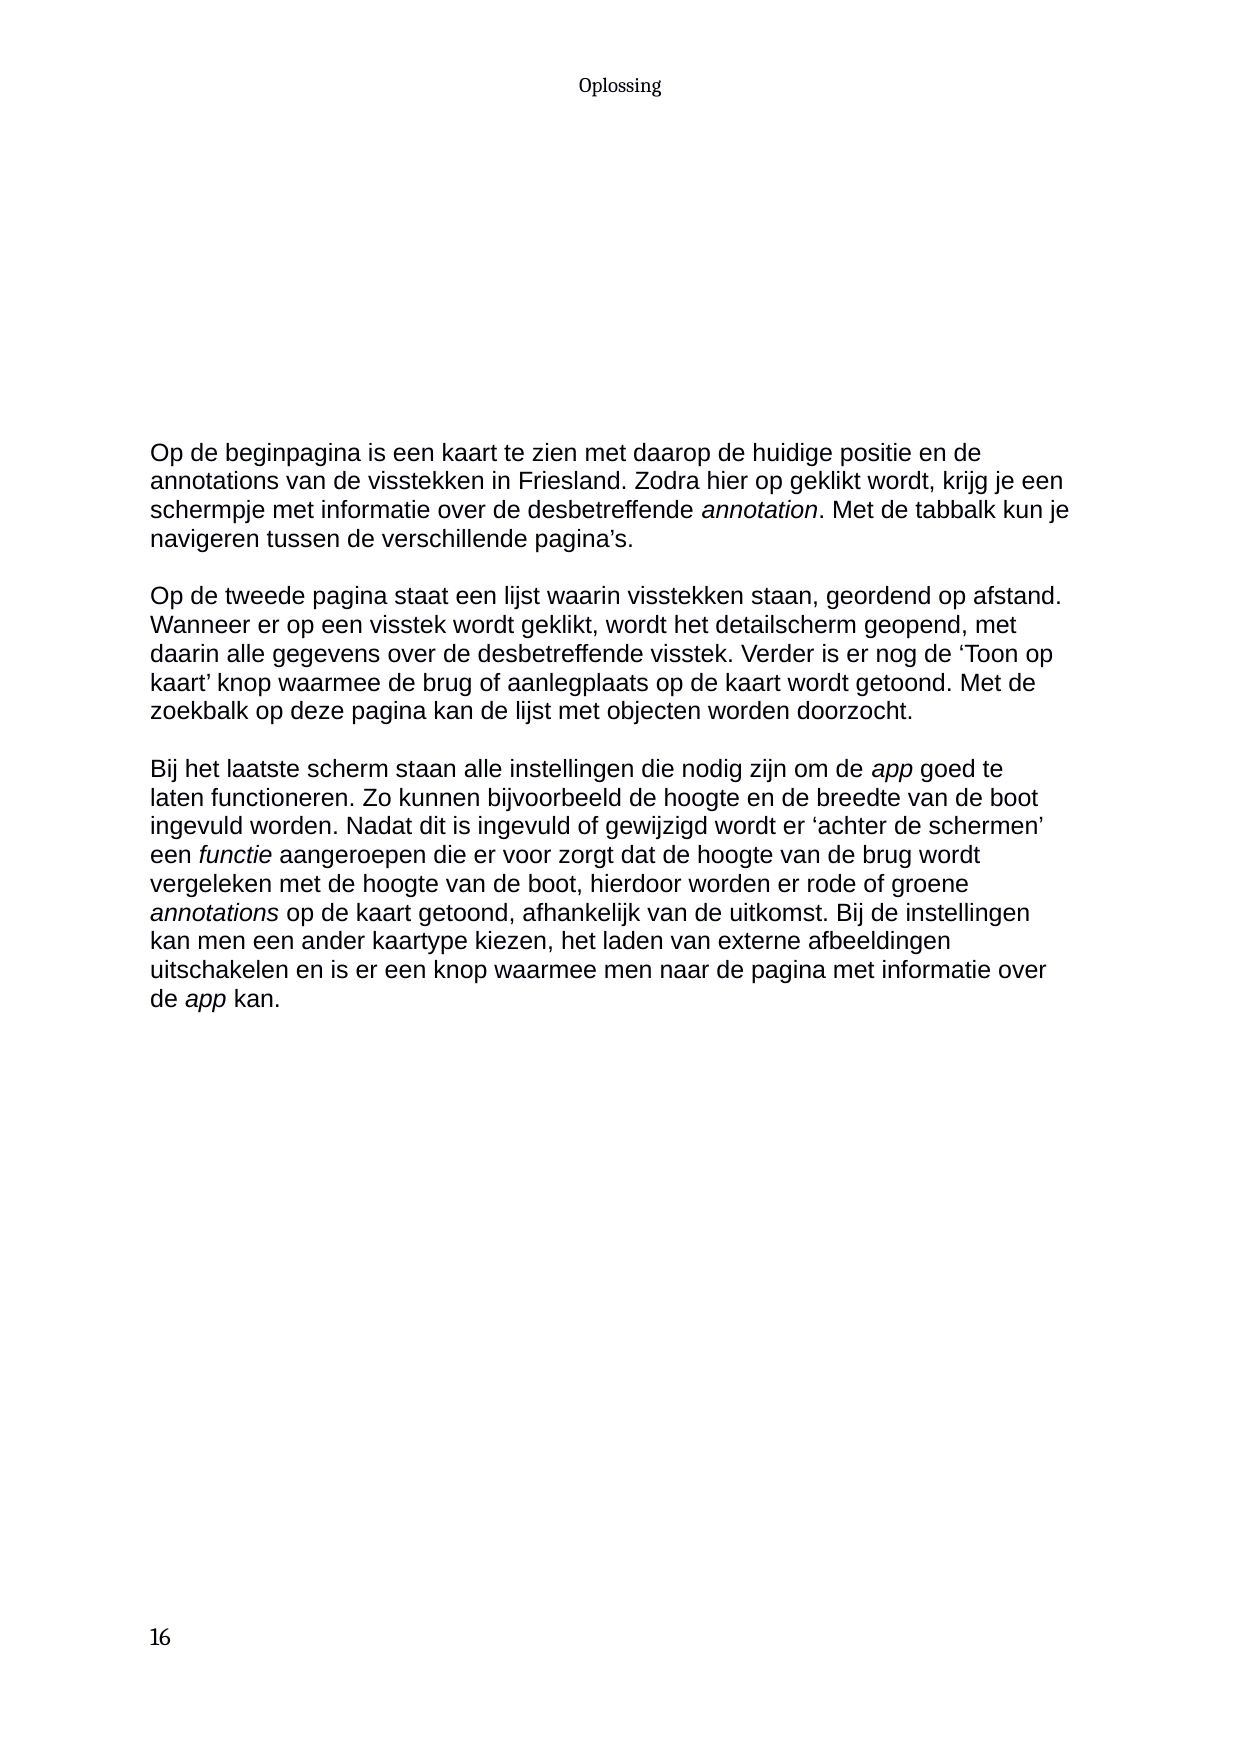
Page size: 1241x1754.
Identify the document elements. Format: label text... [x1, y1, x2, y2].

text Op de beginpagina is een kaart te zien met daarop de huidige positie en de annotations van de visstekken in Friesland. Zodra hier op geklikt wordt, krijg je een schermpje met informatie over de desbetreffende annotation. Met de tabbalk kun je navigeren tussen de verschillende pagina’s. [150, 437, 1090, 552]
text Bij het laatste scherm staan alle instellingen die nodig zijn om de app goed te laten functioneren. Zo kunnen bijvoorbeeld de hoogte en de breedte van de boot ingevuld worden. Nadat dit is ingevuld of gewijzigd wordt er ‘achter de schermen’ een functie aangeroepen die er voor zorgt dat de hoogte van de brug wordt vergeleken met de hoogte van de boot, hierdoor worden er rode of groene annotations op de kaart getoond, afhankelijk van de uitkomst. Bij de instellingen kan men een ander kaartype kiezen, het laden van externe afbeeldingen uitschakelen en is er een knop waarmee men naar de pagina met informatie over de app kan. [150, 754, 1053, 1012]
text Op de tweede pagina staat een lijst waarin visstekken staan, geordend op afstand. Wanneer er op een visstek wordt geklikt, wordt het detailscherm geopend, met daarin alle gegevens over de desbetreffende visstek. Verder is er nog de ‘Toon op kaart’ knop waarmee de brug of aanlegplaats op de kaart wordt getoond. Met de zoekbalk op deze pagina kan de lijst met objecten worden doorzocht. [150, 581, 1090, 725]
